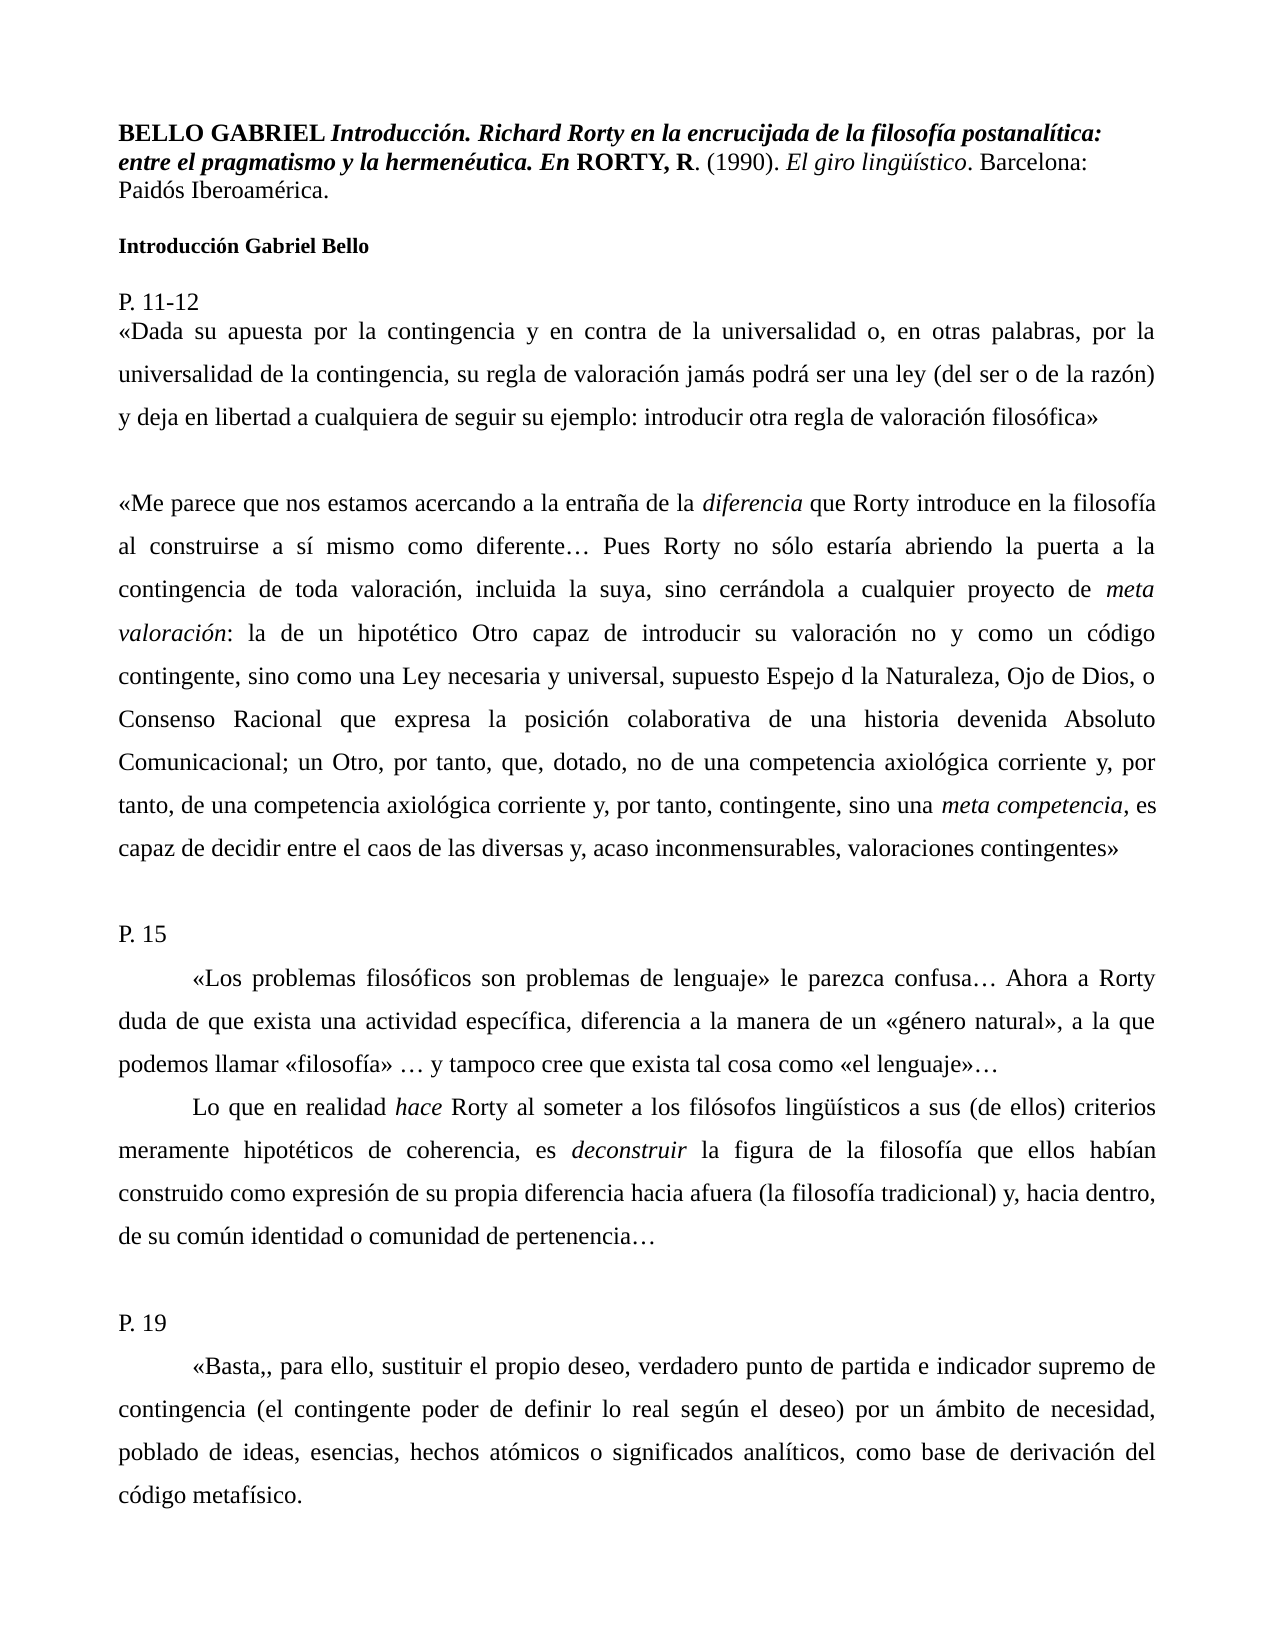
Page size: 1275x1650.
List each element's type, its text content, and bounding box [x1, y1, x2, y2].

text «Basta,, para ello, sustituir el propio deseo, verdadero punto de partida e indicador supremo de contingencia (el contingente poder de definir lo real según el deseo) por un ámbito de necesidad, poblado de ideas, esencias, hechos atómicos o significados analíticos, como base de derivación del código metafísico. [118, 1351, 1157, 1509]
text P. 15 [118, 919, 1157, 948]
text P. 11-12 [118, 287, 1157, 316]
text «Los problemas filosóficos son problemas de lenguaje» le parezca confusa… Ahora a Rorty duda de que exista una actividad específica, diferencia a la manera de un «género natural», a la que podemos llamar «filosofía» … y tampoco cree que exista tal cosa como «el lenguaje»… [118, 963, 1157, 1078]
text BELLO GABRIEL Introducción. Richard Rorty en la encrucijada de la filosofía postanalítica: entre el pragmatismo y la hermenéutica. En RORTY, R. (1990). El giro lingüístico. Barcelona: Paidós Iberoamérica. [118, 118, 1157, 204]
text «Me parece que nos estamos acercando a la entraña de la diferencia que Rorty introduce en la filosofía al construirse a sí mismo como diferente… Pues Rorty no sólo estaría abriendo la puerta a la contingencia de toda valoración, incluida la suya, sino cerrándola a cualquier proyecto de meta valoración: la de un hipotético Otro capaz de introducir su valoración no y como un código contingente, sino como una Ley necesaria y universal, supuesto Espejo d la Naturaleza, Ojo de Dios, o Consenso Racional que expresa la posición colaborativa de una historia devenida Absoluto Comunicacional; un Otro, por tanto, que, dotado, no de una competencia axiológica corriente y, por tanto, de una competencia axiológica corriente y, por tanto, contingente, sino una meta competencia, es capaz de decidir entre el caos de las diversas y, acaso inconmensurables, valoraciones contingentes» [118, 488, 1157, 862]
text Lo que en realidad hace Rorty al someter a los filósofos lingüísticos a sus (de ellos) criterios meramente hipotéticos de coherencia, es deconstruir la figura de la filosofía que ellos habían construido como expresión de su propia diferencia hacia afuera (la filosofía tradicional) y, hacia dentro, de su común identidad o comunidad de pertenencia… [118, 1092, 1157, 1250]
text P. 19 [118, 1308, 1157, 1336]
text «Dada su apuesta por la contingencia y en contra de la universalidad o, en otras palabras, por la universalidad de la contingencia, su regla de valoración jamás podrá ser una ley (del ser o de la razón) y deja en libertad a cualquiera de seguir su ejemplo: introducir otra regla de valoración filosófica» [118, 316, 1157, 431]
text Introducción Gabriel Bello [118, 233, 1157, 258]
